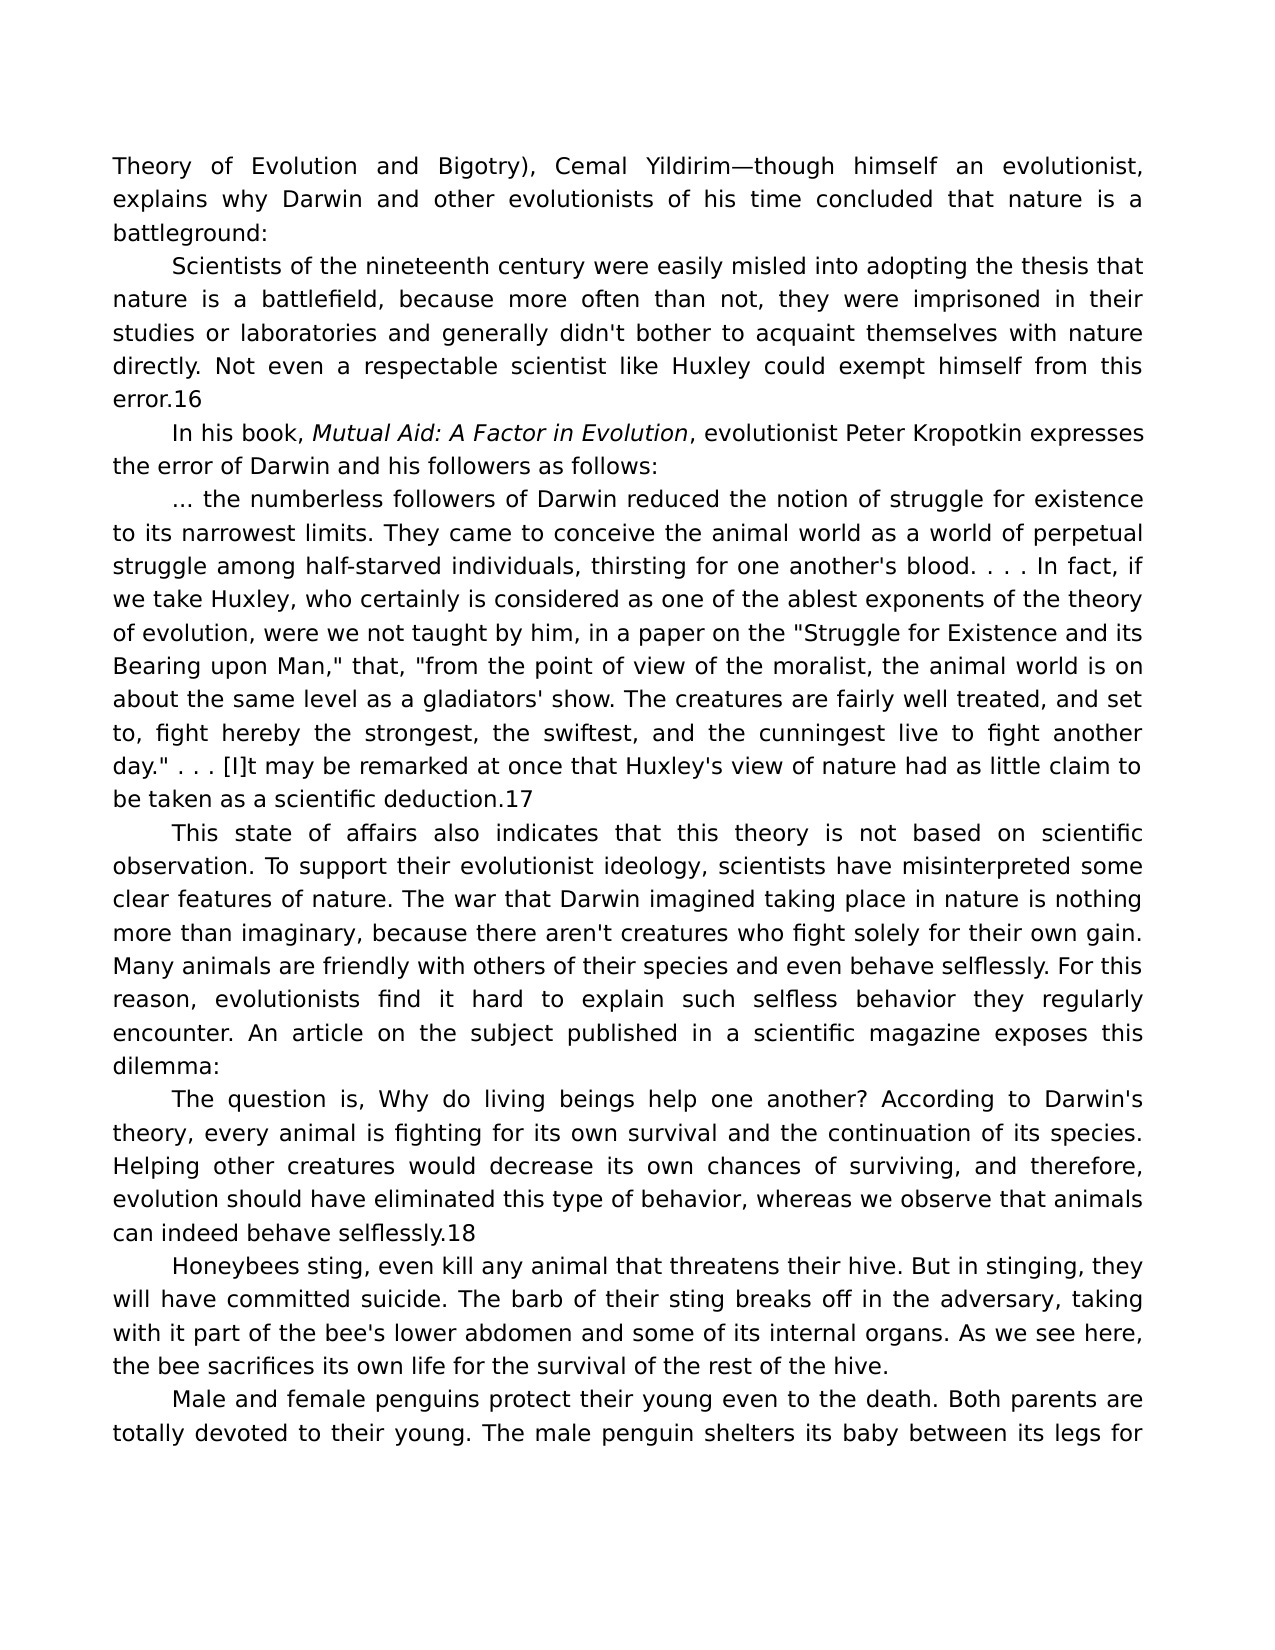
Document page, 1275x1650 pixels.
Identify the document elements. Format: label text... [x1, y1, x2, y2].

text The question is, Why do living beings help one another? According to Darwin's theory, every animal is fighting for its own survival and the continuation of its species. Helping other creatures would decrease its own chances of surviving, and therefore, evolution should have eliminated this type of behavior, whereas we observe that animals can indeed behave selflessly.18 [112, 1081, 1145, 1248]
text ... the numberless followers of Darwin reduced the notion of struggle for existence to its narrowest limits. They came to conceive the animal world as a world of perpetual struggle among half-starved individuals, thirsting for one another's blood. . . . In fact, if we take Huxley, who certainly is considered as one of the ablest exponents of the theory of evolution, were we not taught by him, in a paper on the "Struggle for Existence and its Bearing upon Man," that, "from the point of view of the moralist, the animal world is on about the same level as a gladiators' show. The creatures are fairly well treated, and set to, fight hereby the strongest, the swiftest, and the cunningest live to fight another day." . . . [I]t may be remarked at once that Huxley's view of nature had as little claim to be taken as a scientific deduction.17 [112, 481, 1145, 814]
text Honeybees sting, even kill any animal that threatens their hive. But in stinging, they will have committed suicide. The barb of their sting breaks off in the adversary, taking with it part of the bee's lower abdomen and some of its internal organs. As we see here, the bee sacrifices its own life for the survival of the rest of the hive. [112, 1248, 1145, 1381]
text Scientists of the nineteenth century were easily misled into adopting the thesis that nature is a battlefield, because more often than not, they were imprisoned in their studies or laboratories and generally didn't bother to acquaint themselves with nature directly. Not even a respectable scientist like Huxley could exempt himself from this error.16 [112, 248, 1145, 414]
text Theory of Evolution and Bigotry), Cemal Yildirim—though himself an evolutionist, explains why Darwin and other evolutionists of his time concluded that nature is a battleground: [112, 148, 1145, 248]
text Male and female penguins protect their young even to the death. Both parents are totally devoted to their young. The male penguin shelters its baby between its legs for [112, 1381, 1145, 1448]
text This state of affairs also indicates that this theory is not based on scientific observation. To support their evolutionist ideology, scientists have misinterpreted some clear features of nature. The war that Darwin imagined taking place in nature is nothing more than imaginary, because there aren't creatures who fight solely for their own gain. Many animals are friendly with others of their species and even behave selflessly. For this reason, evolutionists find it hard to explain such selfless behavior they regularly encounter. An article on the subject published in a scientific magazine exposes this dilemma: [112, 814, 1145, 1081]
text In his book, Mutual Aid: A Factor in Evolution, evolutionist Peter Kropotkin expresses the error of Darwin and his followers as follows: [112, 414, 1145, 481]
